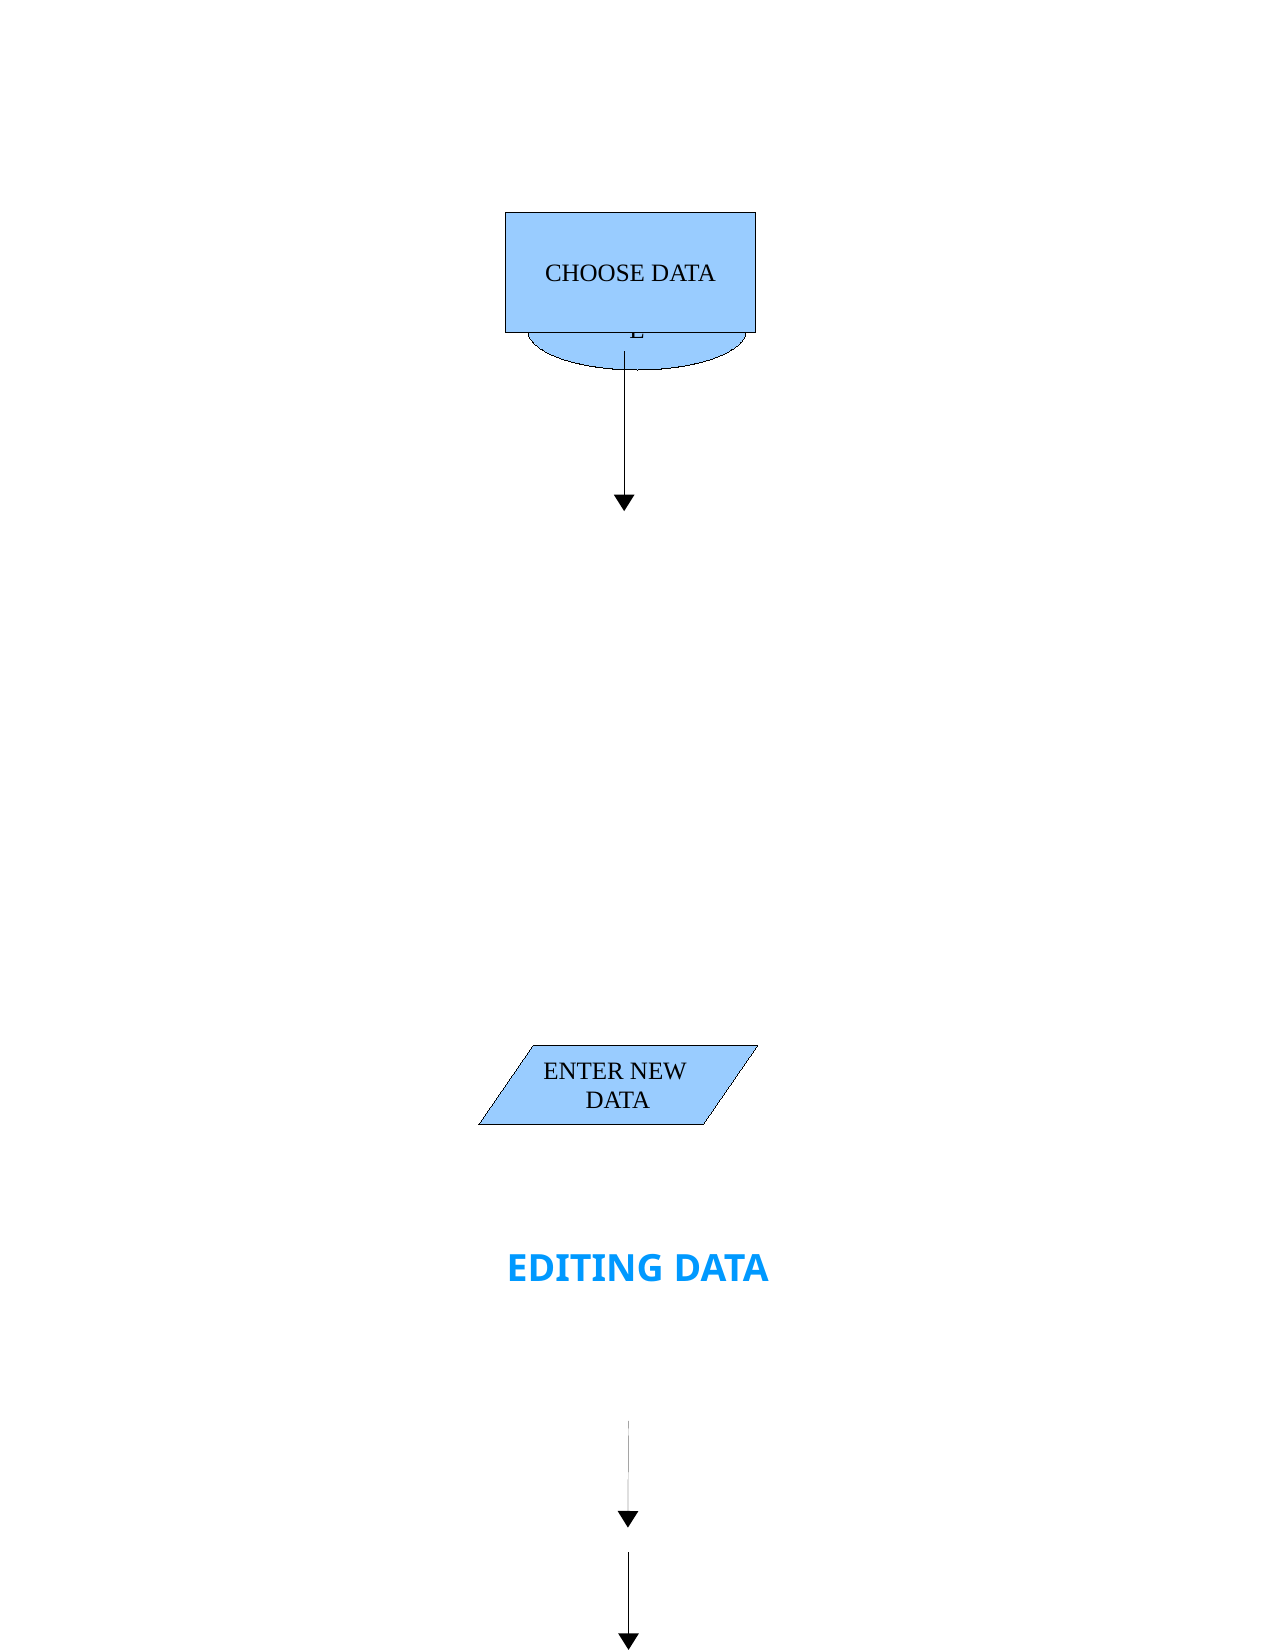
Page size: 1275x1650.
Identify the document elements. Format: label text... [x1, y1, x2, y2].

text EDITING DATA [118, 1241, 1157, 1292]
